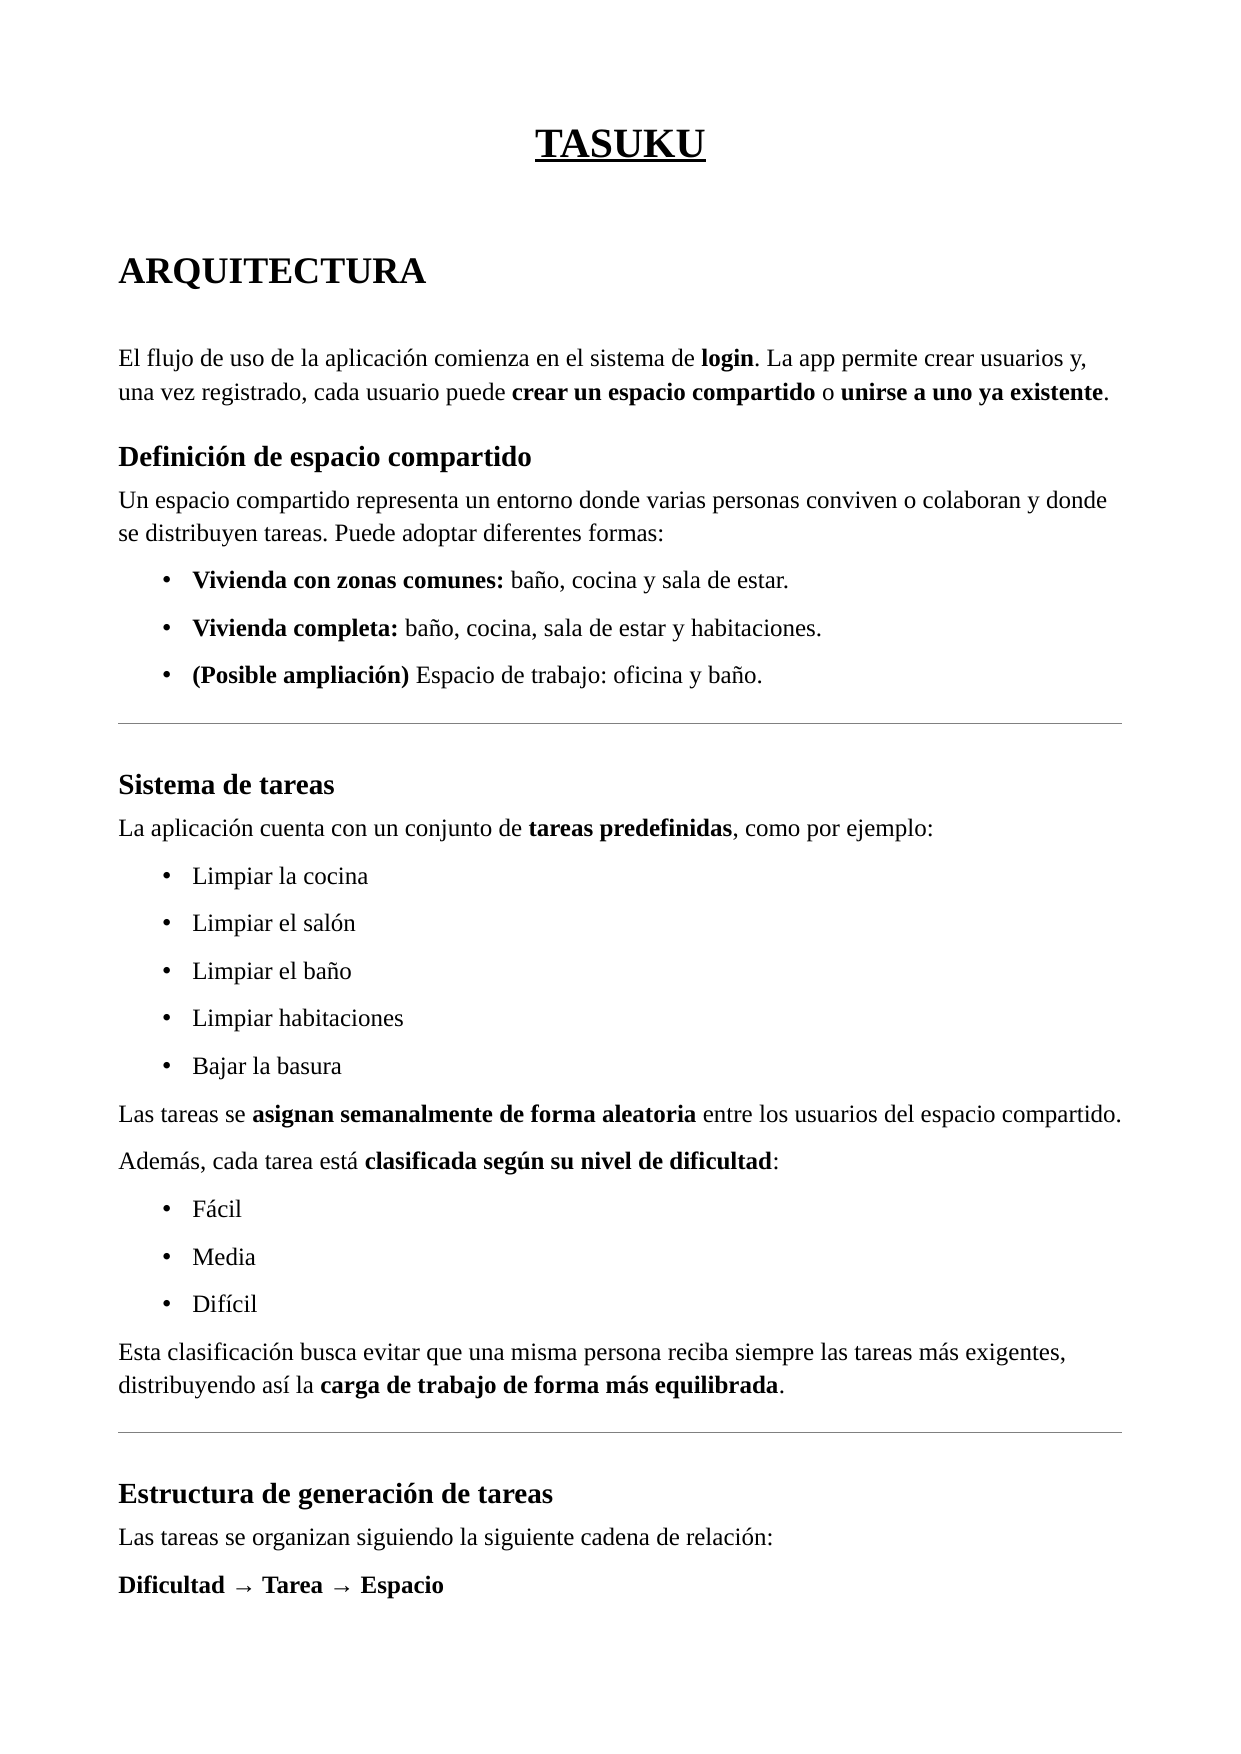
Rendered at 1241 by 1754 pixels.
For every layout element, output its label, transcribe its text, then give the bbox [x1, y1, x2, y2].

list Vivienda completa: baño, cocina, sala de estar y habitaciones. [162, 613, 1122, 642]
subtitle Estructura de generación de tareas [118, 1476, 1122, 1510]
list Limpiar habitaciones [162, 1003, 1122, 1032]
text Esta clasificación busca evitar que una misma persona reciba siempre las tareas más exigentes, distribuyendo así la carga de trabajo de forma más equilibrada. [118, 1337, 1122, 1398]
list Limpiar el baño [162, 956, 1122, 985]
text TASUKU [118, 118, 1122, 166]
list Media [162, 1242, 1122, 1270]
list Limpiar la cocina [162, 861, 1122, 889]
list Vivienda con zonas comunes: baño, cocina y sala de estar. [162, 565, 1122, 594]
subtitle Definición de espacio compartido [118, 439, 1122, 472]
text Un espacio compartido representa un entorno donde varias personas conviven o colaboran y donde se distribuyen tareas. Puede adoptar diferentes formas: [118, 485, 1122, 547]
list Fácil [162, 1194, 1122, 1223]
text Dificultad → Tarea → Espacio [118, 1570, 1122, 1599]
list Limpiar el salón [162, 908, 1122, 937]
list Difícil [162, 1289, 1122, 1318]
subtitle ARQUITECTURA [118, 248, 1122, 292]
text El flujo de uso de la aplicación comienza en el sistema de login. La app permite crear usuarios y, una vez registrado, cada usuario puede crear un espacio compartido o unirse a uno ya existente. [118, 343, 1122, 405]
text Las tareas se asignan semanalmente de forma aleatoria entre los usuarios del espacio compartido. [118, 1099, 1122, 1127]
text La aplicación cuenta con un conjunto de tareas predefinidas, como por ejemplo: [118, 813, 1122, 842]
list (Posible ampliación) Espacio de trabajo: oficina y baño. [162, 661, 1122, 689]
subtitle Sistema de tareas [118, 767, 1122, 801]
list Bajar la basura [162, 1051, 1122, 1080]
text Las tareas se organizan siguiendo la siguiente cadena de relación: [118, 1522, 1122, 1551]
text Además, cada tarea está clasificada según su nivel de dificultad: [118, 1146, 1122, 1175]
